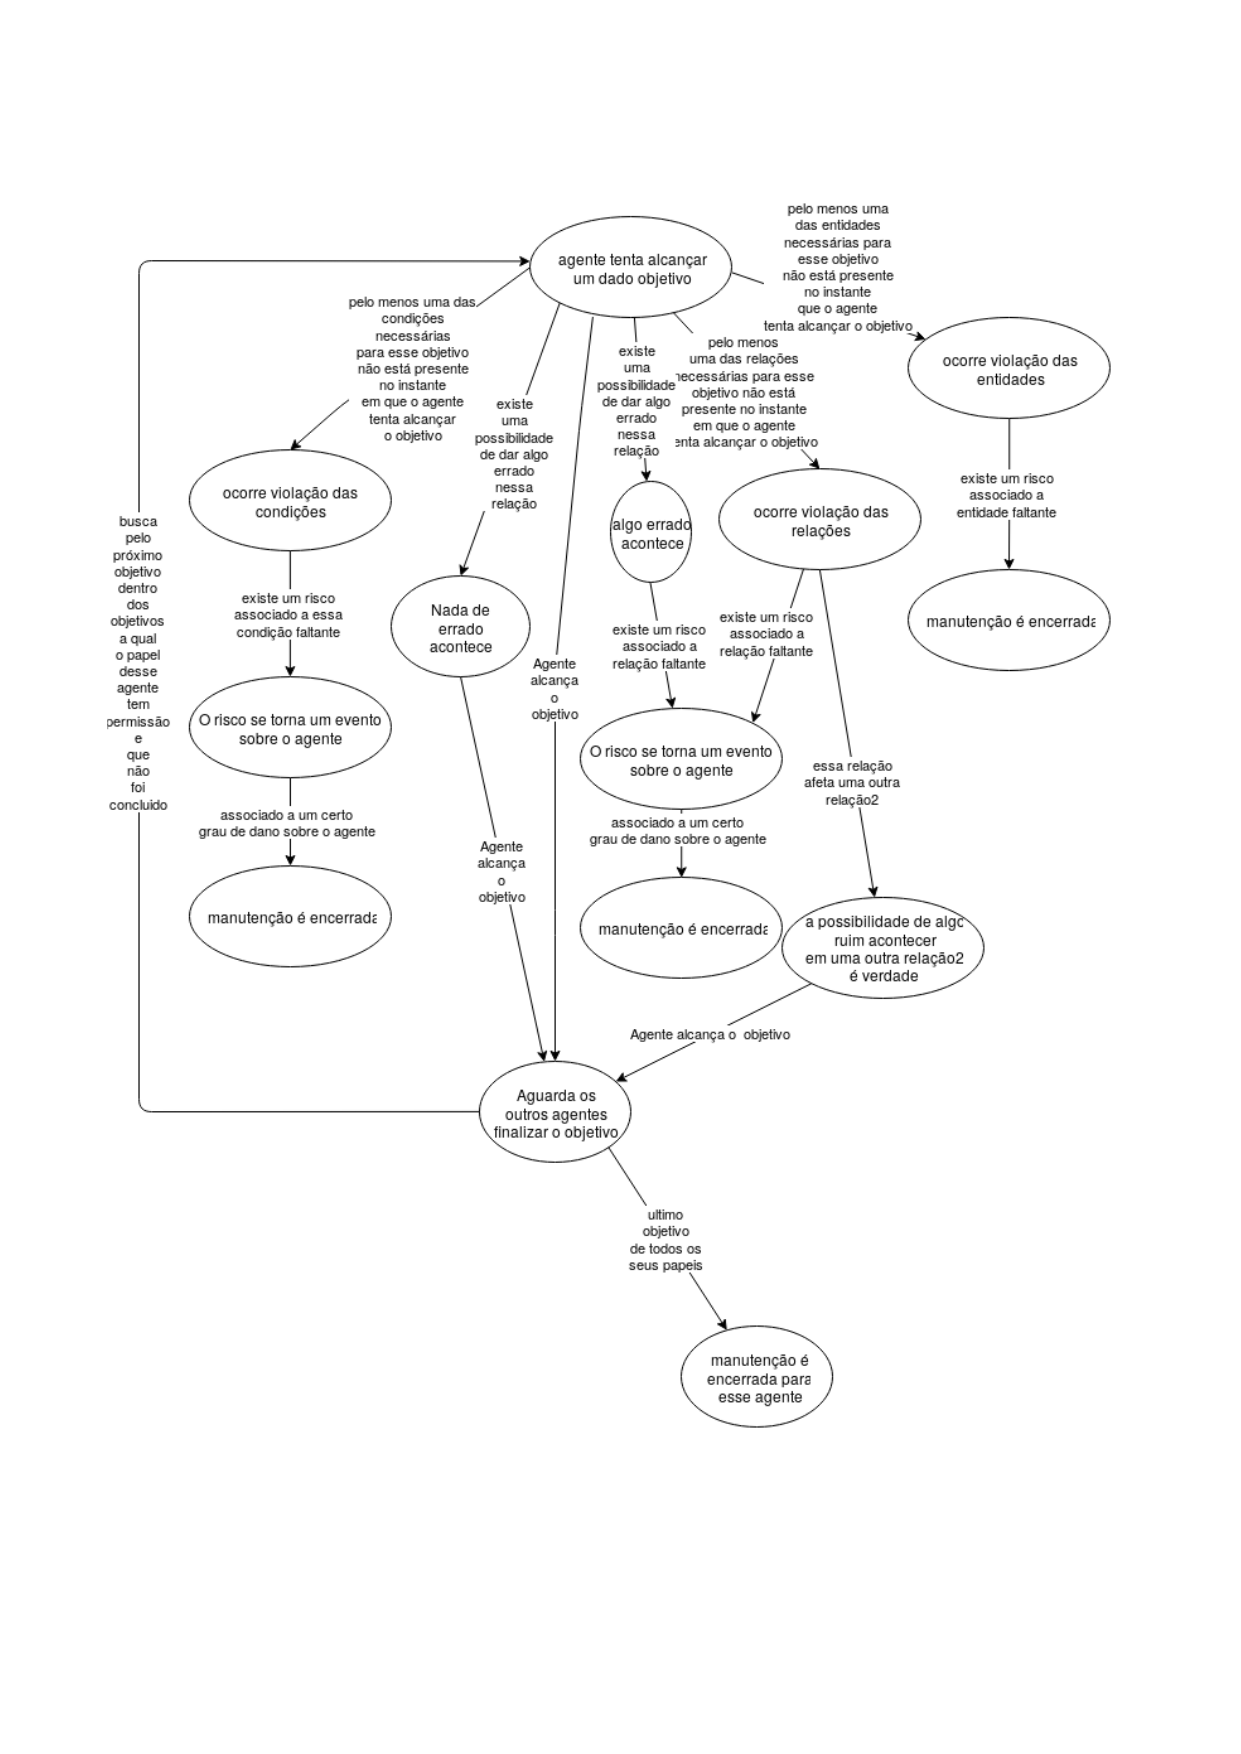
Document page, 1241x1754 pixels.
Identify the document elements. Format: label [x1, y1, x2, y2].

picture [107, 201, 1112, 1429]
